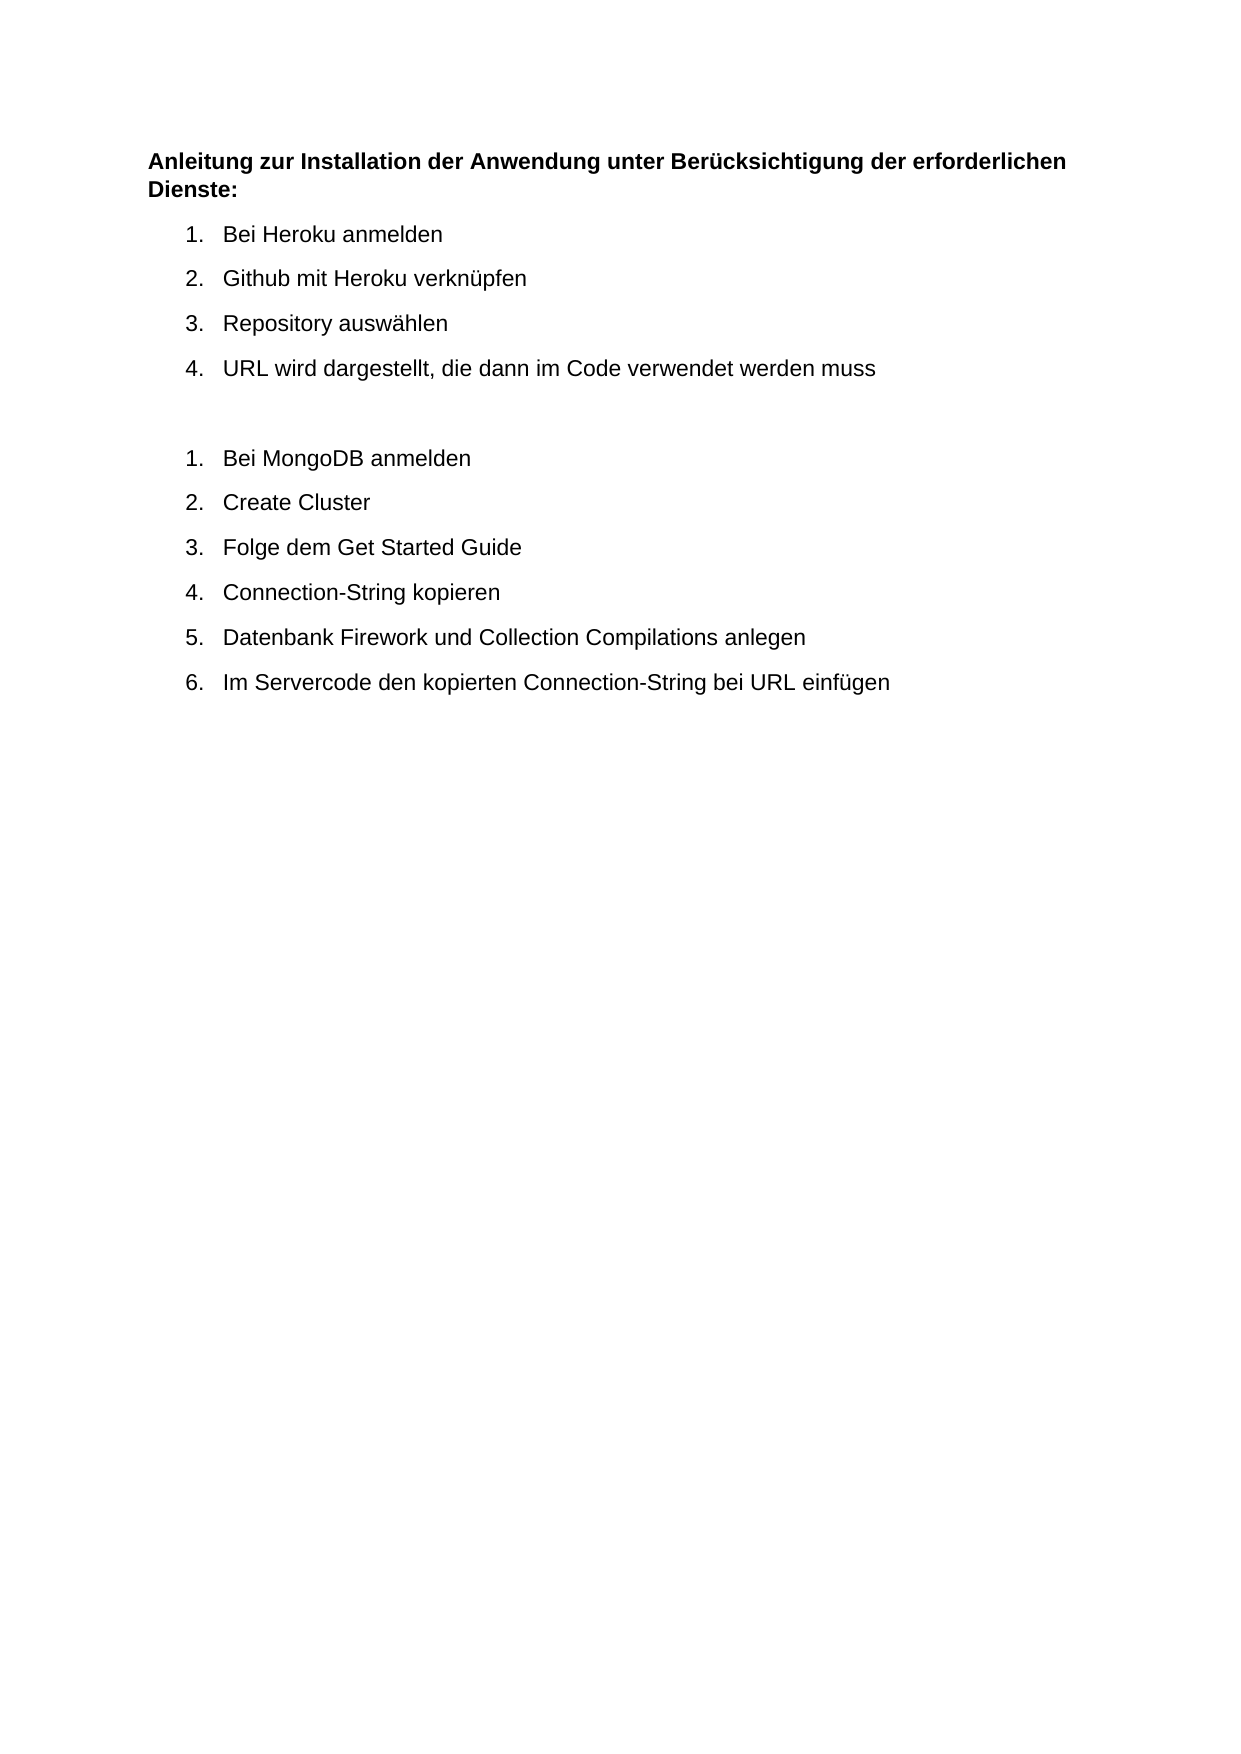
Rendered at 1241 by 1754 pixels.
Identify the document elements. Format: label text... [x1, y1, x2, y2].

list Bei MongoDB anmelden [185, 444, 1093, 471]
list Folge dem Get Started Guide [185, 534, 1093, 560]
list Bei Heroku anmelden [185, 221, 1093, 247]
list Github mit Heroku verknüpfen [185, 265, 1093, 292]
list Datenbank Firework und Collection Compilations anlegen [185, 624, 1093, 650]
list Connection-String kopieren [185, 579, 1093, 605]
list URL wird dargestellt, die dann im Code verwendet werden muss [185, 355, 1093, 381]
text Anleitung zur Installation der Anwendung unter Berücksichtigung der erforderlichen Dienste: [148, 148, 1093, 202]
list Repository auswählen [185, 310, 1093, 336]
list Im Servercode den kopierten Connection-String bei URL einfügen [185, 668, 1093, 695]
list Create Cluster [185, 489, 1093, 516]
